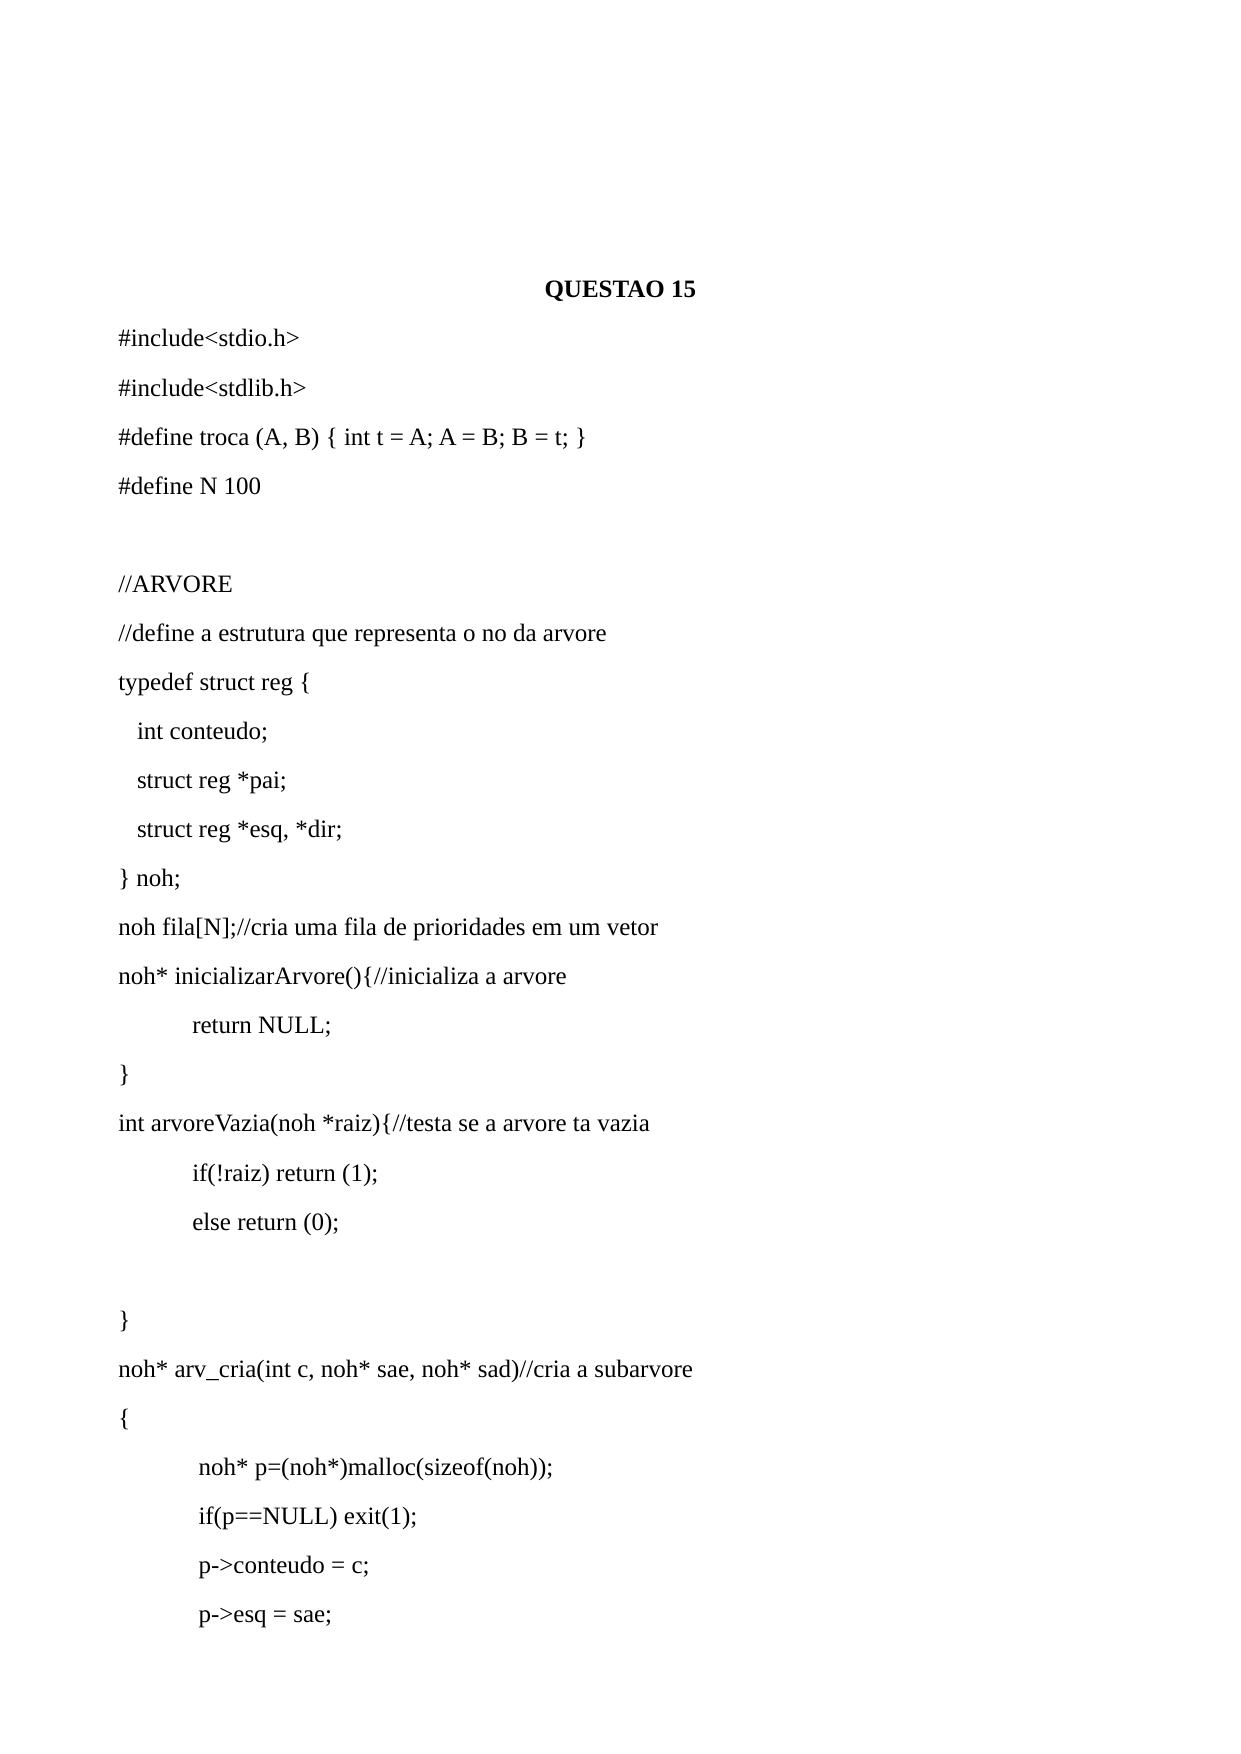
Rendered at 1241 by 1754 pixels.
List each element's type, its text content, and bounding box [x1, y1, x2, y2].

text } [118, 1305, 1122, 1333]
text } noh; [118, 863, 1122, 892]
text return NULL; [118, 1010, 1122, 1039]
text struct reg *pai; [118, 765, 1122, 794]
text int arvoreVazia(noh *raiz){//testa se a arvore ta vazia [118, 1108, 1122, 1137]
text struct reg *esq, *dir; [118, 814, 1122, 843]
text if(p==NULL) exit(1); [118, 1501, 1122, 1530]
text QUESTAO 15 [118, 274, 1122, 303]
text noh fila[N];//cria uma fila de prioridades em um vetor [118, 912, 1122, 941]
text typedef struct reg { [118, 667, 1122, 696]
text p->conteudo = c; [118, 1550, 1122, 1579]
text //ARVORE [118, 569, 1122, 598]
text if(!raiz) return (1); [118, 1158, 1122, 1186]
text //define a estrutura que representa o no da arvore [118, 618, 1122, 647]
text noh* arv_cria(int c, noh* sae, noh* sad)//cria a subarvore [118, 1354, 1122, 1383]
text p->esq = sae; [118, 1599, 1122, 1628]
text #include<stdio.h> [118, 323, 1122, 352]
text #include<stdlib.h> [118, 373, 1122, 401]
text int conteudo; [118, 716, 1122, 745]
text noh* p=(noh*)malloc(sizeof(noh)); [118, 1452, 1122, 1481]
text #define troca (A, B) { int t = A; A = B; B = t; } [118, 422, 1122, 450]
text { [118, 1403, 1122, 1432]
text noh* inicializarArvore(){//inicializa a arvore [118, 961, 1122, 990]
text else return (0); [118, 1207, 1122, 1235]
text #define N 100 [118, 471, 1122, 499]
text } [118, 1059, 1122, 1088]
